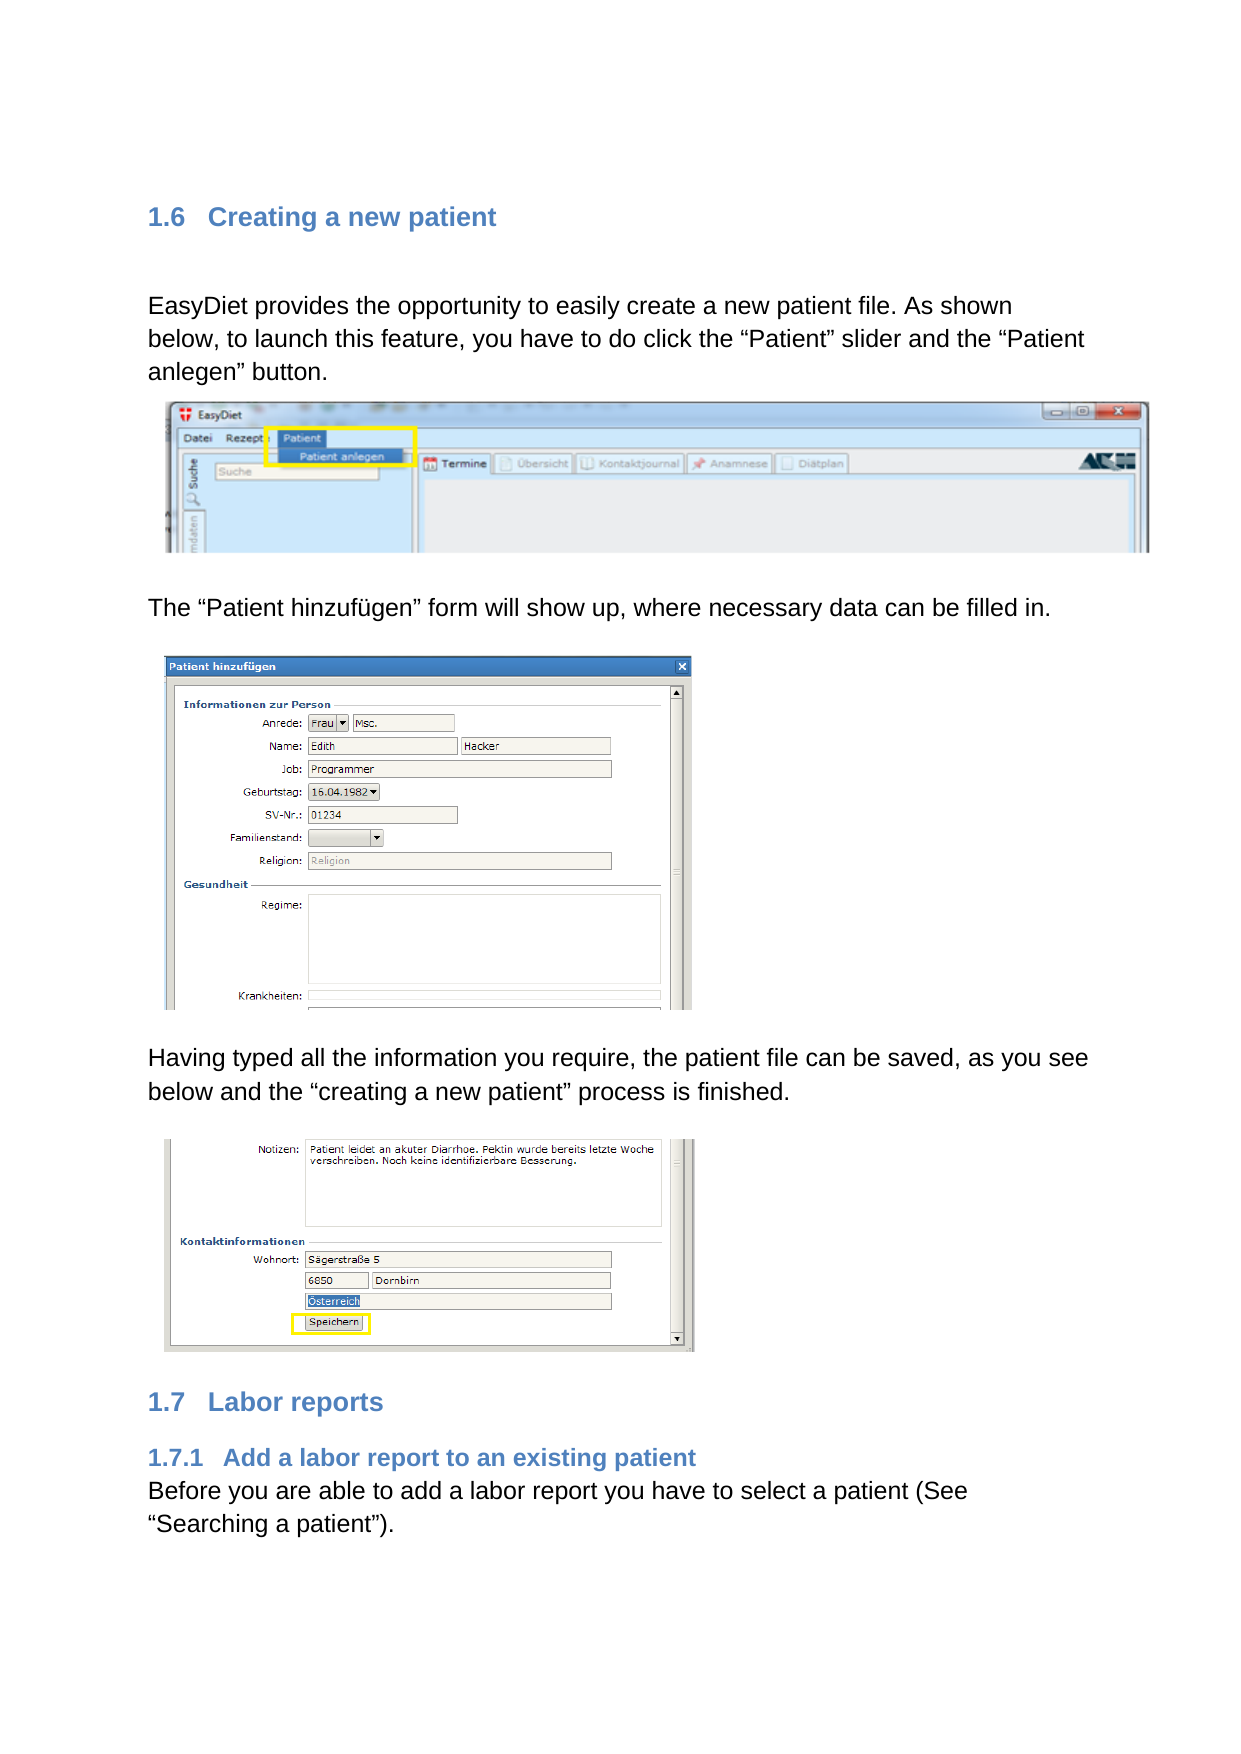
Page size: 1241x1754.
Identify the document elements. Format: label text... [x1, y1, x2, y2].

text The “Patient hinzufügen” form will show up, where necessary data can be filled in. [148, 593, 1093, 622]
picture [164, 655, 692, 1010]
subtitle Add a labor report to an existing patient [148, 1443, 1093, 1471]
subtitle Creating a new patient [148, 201, 1093, 233]
text Before you are able to add a labor report you have to select a patient (See “Searching a patient”). [148, 1476, 1093, 1537]
text Having typed all the information you require, the patient file can be saved, as you see below and the “creating a new patient” process is finished. [148, 1043, 1093, 1105]
subtitle Labor reports [148, 1386, 1093, 1417]
picture [164, 1139, 695, 1352]
text EasyDiet provides the opportunity to easily create a new patient file. As shown below, to launch this feature, you have to do click the “Patient” slider and the “Patient anlegen” button. [148, 291, 1171, 567]
picture [164, 399, 1154, 559]
